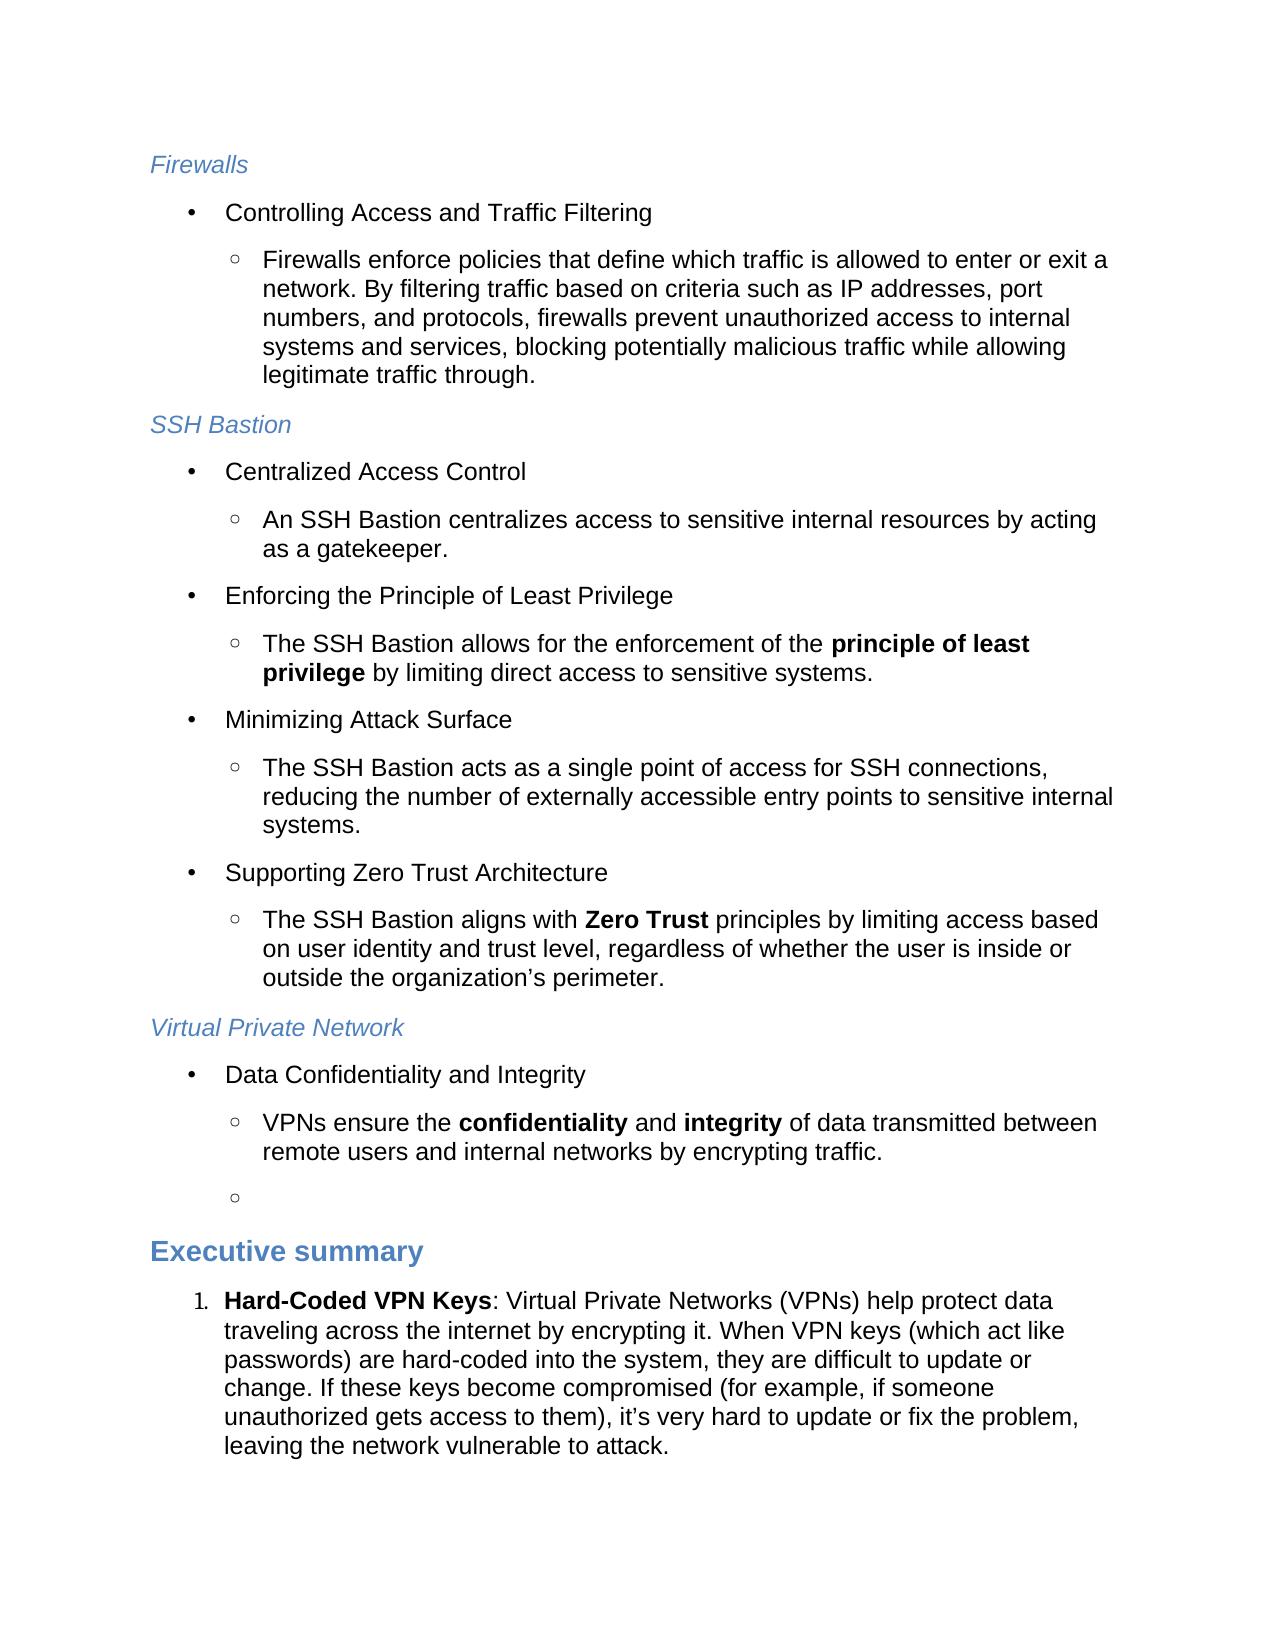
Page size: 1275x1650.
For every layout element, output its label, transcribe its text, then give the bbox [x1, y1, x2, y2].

list The SSH Bastion aligns with Zero Trust principles by limiting access based on user identity and trust level, regardless of whether the user is inside or outside the organization’s perimeter. [225, 906, 1125, 992]
list Supporting Zero Trust Architecture [187, 858, 1125, 887]
list Minimizing Attack Surface [187, 705, 1125, 734]
list Controlling Access and Traffic Filtering [187, 197, 1125, 226]
list The SSH Bastion acts as a single point of access for SSH connections, reducing the number of externally accessible entry points to sensitive internal systems. [225, 753, 1125, 839]
subtitle SSH Bastion [150, 410, 1125, 438]
subtitle Firewalls [150, 150, 1125, 179]
subtitle Virtual Private Network [150, 1013, 1125, 1041]
list Enforcing the Principle of Least Privilege [187, 581, 1125, 610]
list VPNs ensure the confidentiality and integrity of data transmitted between remote users and internal networks by encrypting traffic. [225, 1108, 1125, 1165]
list Centralized Access Control [187, 457, 1125, 486]
list The SSH Bastion allows for the enforcement of the principle of least privilege by limiting direct access to sensitive systems. [225, 629, 1125, 686]
list Firewalls enforce policies that define which traffic is allowed to enter or exit a network. By filtering traffic based on criteria such as IP addresses, port numbers, and protocols, firewalls prevent unauthorized access to internal systems and services, blocking potentially malicious traffic while allowing legitimate traffic through. [225, 245, 1125, 389]
list An SSH Bastion centralizes access to sensitive internal resources by acting as a gatekeeper. [225, 505, 1125, 562]
subtitle Executive summary [150, 1234, 1125, 1267]
list Hard-Coded VPN Keys: Virtual Private Networks (VPNs) help protect data traveling across the internet by encrypting it. When VPN keys (which act like passwords) are hard-coded into the system, they are difficult to update or change. If these keys become compromised (for example, if someone unauthorized gets access to them), it’s very hard to update or fix the problem, leaving the network vulnerable to attack. [194, 1286, 1125, 1459]
list Data Confidentiality and Integrity [187, 1060, 1125, 1089]
